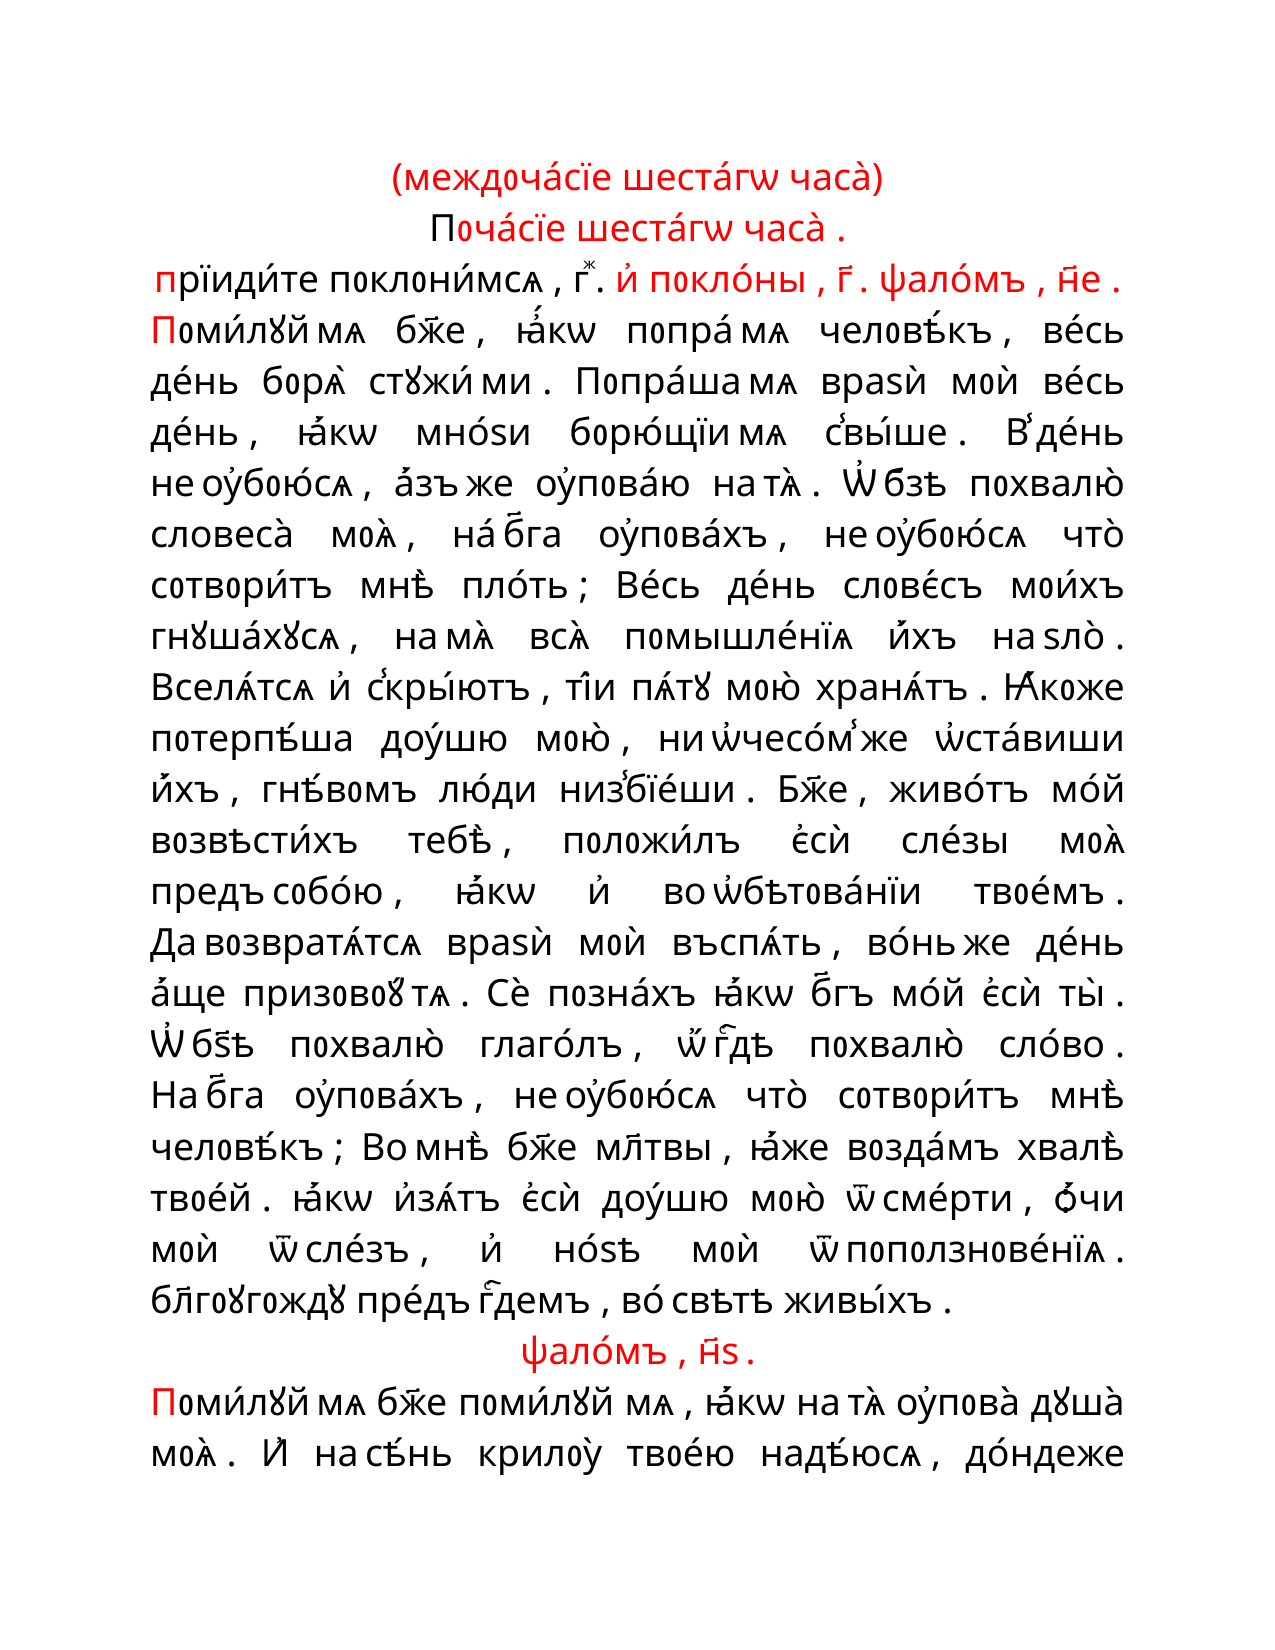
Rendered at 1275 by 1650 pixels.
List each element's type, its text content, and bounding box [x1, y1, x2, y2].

text (междᲂча́сїе шеста́гѡ часа̀) [150, 150, 1125, 201]
text Пᲂча́сїе шеста́гѡ часа̀ . [150, 201, 1125, 252]
text ѱало́мъ , н҃ѕ . [150, 1324, 1125, 1375]
text Пᲂми́лꙋй мѧ бж҃е , ꙗ҆́кѡ пᲂпра́ мѧ челᲂвѣ́къ , ве́сь де́нь бᲂрѧ̀ стꙋжи́ ми . Пᲂпра́ша мѧ враѕѝ мᲂѝ ве́сь де́нь , ꙗ҆́кѡ мно́ѕи бᲂрю́щїи мѧ с̾вы́ше . В̾ де́нь не ѹ҆бᲂю́сѧ , а҆́зъ же ѹ҆пᲂва́ю на тѧ̀ . Ѡ҆ б҃зѣ пᲂхвалю̀ словеса̀ мᲂѧ̀ , на́ б҃га ѹ҆пᲂва́хъ , не ѹ҆бᲂю́сѧ что̀ сᲂтвᲂри́тъ мнѣ̀ пло́ть ; Ве́сь де́нь слᲂвє́съ мᲂи́хъ гнꙋша́хꙋсѧ , на мѧ̀ всѧ̀ пᲂмышле́нїѧ и҆́хъ на ѕло̀ . Вселѧ́тсѧ и҆ с̾кры́ютъ , ті́и пѧ́тꙋ мᲂю̀ хранѧ́тъ . Ꙗ҆́кᲂже пᲂтерпѣ́ша дѹ́шю мᲂю̀ , ни ѡ҆чесо́м̾ же ѡ҆ста́виши и҆́хъ , гнѣ́вᲂмъ лю́ди низ̾бїе́ши . Бж҃е , живо́тъ мо́й вᲂзвѣсти́хъ тебѣ̀ , пᲂлᲂжи́лъ є҆сѝ сле́зы мᲂѧ̀ предъ сᲂбо́ю , ꙗ҆́кѡ и҆ во ѡ҆бѣтᲂва́нїи твᲂе́мъ . Да вᲂзвратѧ́тсѧ враѕѝ мᲂѝ въспѧ́ть , во́нь же де́нь а҆́ще призᲂвᲂꙋ́ тѧ . Сѐ пᲂзна́хъ ꙗ҆́кѡ б҃гъ мо́й є҆сѝ ты̀ . Ѡ҆ бѕ҃ѣ пᲂхвалю̀ глаго́лъ , ѡ҆́ гⷭ҇дѣ пᲂхвалю̀ сло́во . На б҃га ѹ҆пᲂва́хъ , не ѹ҆бᲂю́сѧ что̀ сᲂтвᲂри́тъ мнѣ̀ челᲂвѣ́къ ; Во мнѣ̀ бж҃е мл҃твы , ꙗ҆́же вᲂзда́мъ хвалѣ̀ твᲂе́й . ꙗ҆́кѡ и҆зѧ́тъ є҆сѝ дѹ́шю мᲂю̀ ѿ сме́рти , ѻ҆́чи мᲂѝ ѿ сле́зъ , и҆ но́ѕѣ мᲂѝ ѿ пᲂпᲂлзнᲂве́нїѧ . бл҃гᲂꙋгᲂждꙋ̀ пре́дъ гⷭ҇демъ , во́ свѣтѣ живы́хъ . [150, 303, 1125, 1324]
text Пᲂми́лꙋй мѧ бж҃е пᲂми́лꙋй мѧ , ꙗ҆́кѡ на тѧ̀ ѹ҆пᲂва̀ дꙋша̀ мᲂѧ̀ . И҆ на сѣ́нь крилᲂу̀ твᲂе́ю надѣ́юсѧ , до́ндеже [150, 1375, 1125, 1477]
text прїиди́те пᲂклᲂни́мсѧ , гⷤ . и҆ пᲂкло́ны , г҃ . ѱало́мъ , н҃е . [150, 252, 1125, 303]
